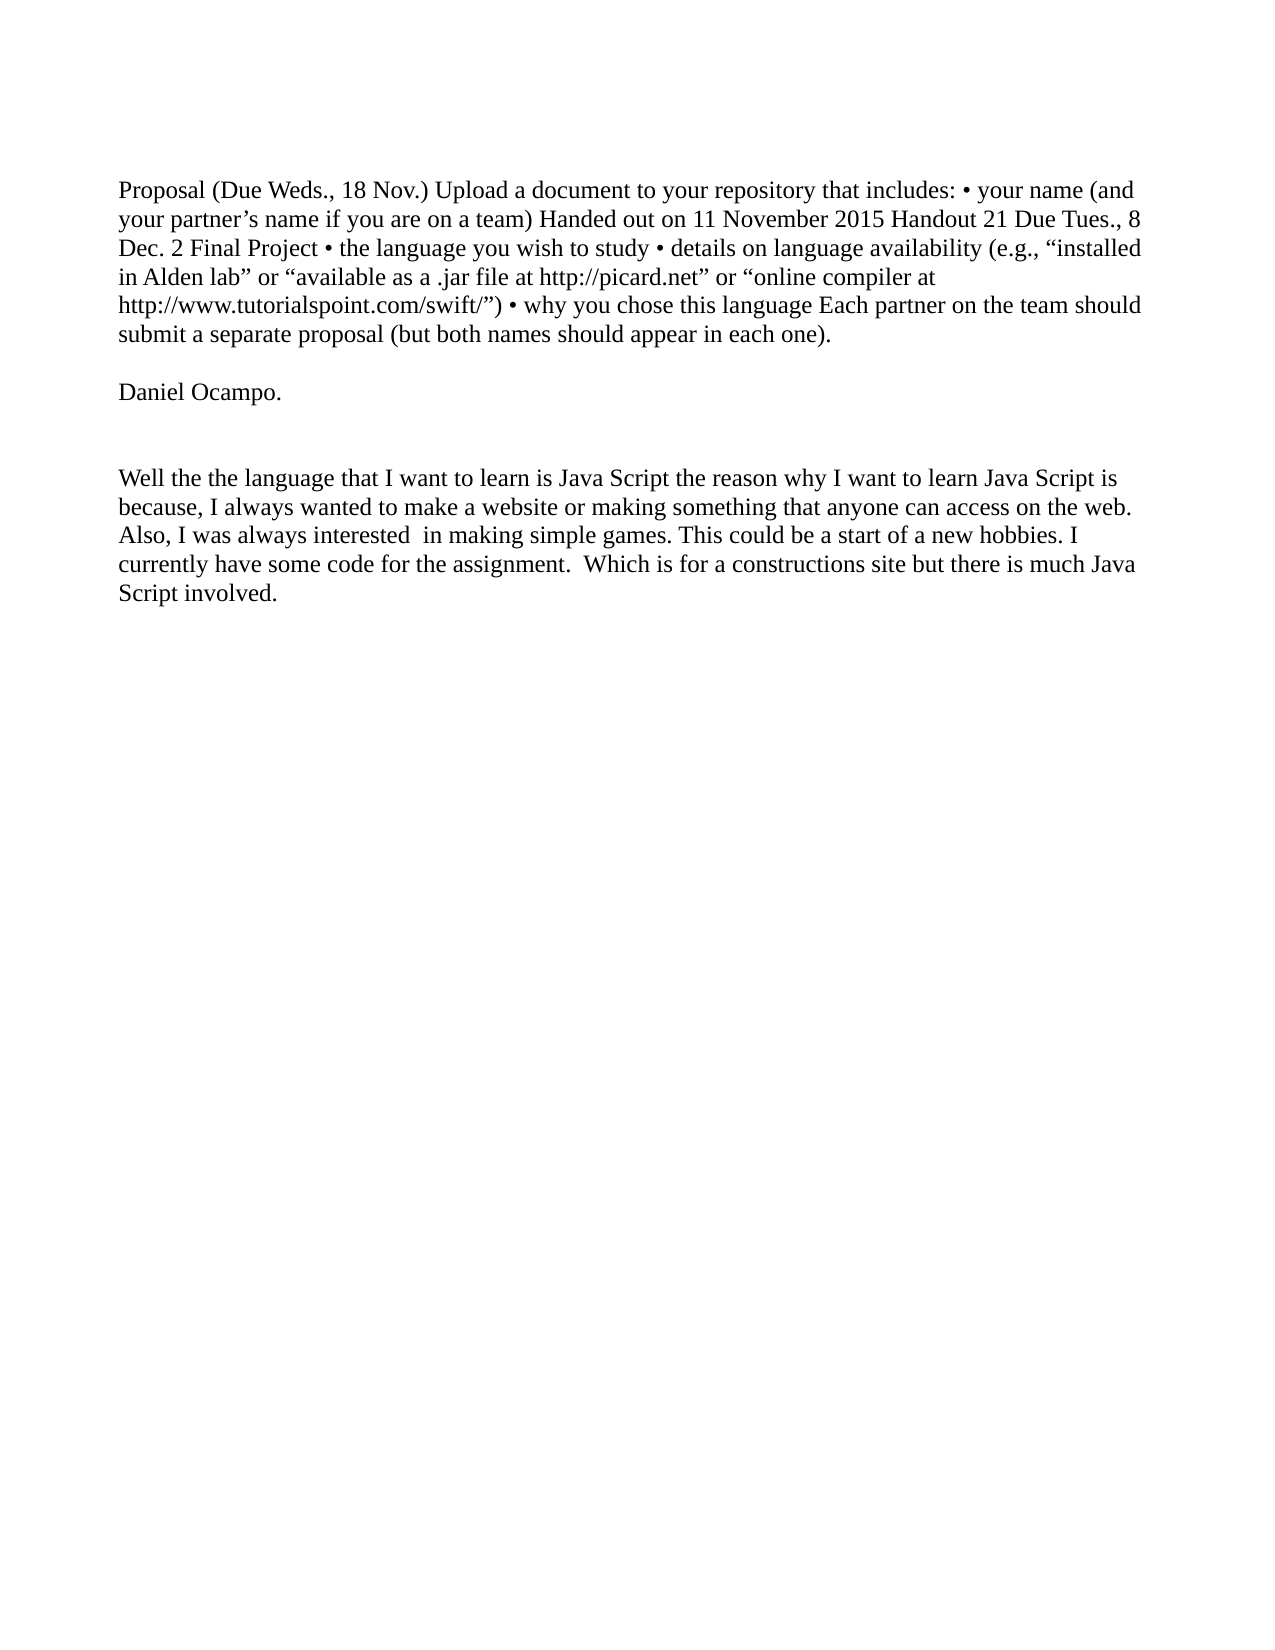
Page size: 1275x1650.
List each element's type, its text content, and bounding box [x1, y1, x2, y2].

text Proposal (Due Weds., 18 Nov.) Upload a document to your repository that includes: • your name (and your partner’s name if you are on a team) Handed out on 11 November 2015 Handout 21 Due Tues., 8 Dec. 2 Final Project • the language you wish to study • details on language availability (e.g., “installed in Alden lab” or “available as a .jar file at http://picard.net” or “online compiler at http://www.tutorialspoint.com/swift/”) • why you chose this language Each partner on the team should submit a separate proposal (but both names should appear in each one). [118, 176, 1157, 348]
text Daniel Ocampo. [118, 377, 1157, 406]
text Well the the language that I want to learn is Java Script the reason why I want to learn Java Script is because, I always wanted to make a website or making something that anyone can access on the web. Also, I was always interested in making simple games. This could be a start of a new hobbies. I currently have some code for the assignment. Which is for a constructions site but there is much Java Script involved. [118, 463, 1157, 607]
